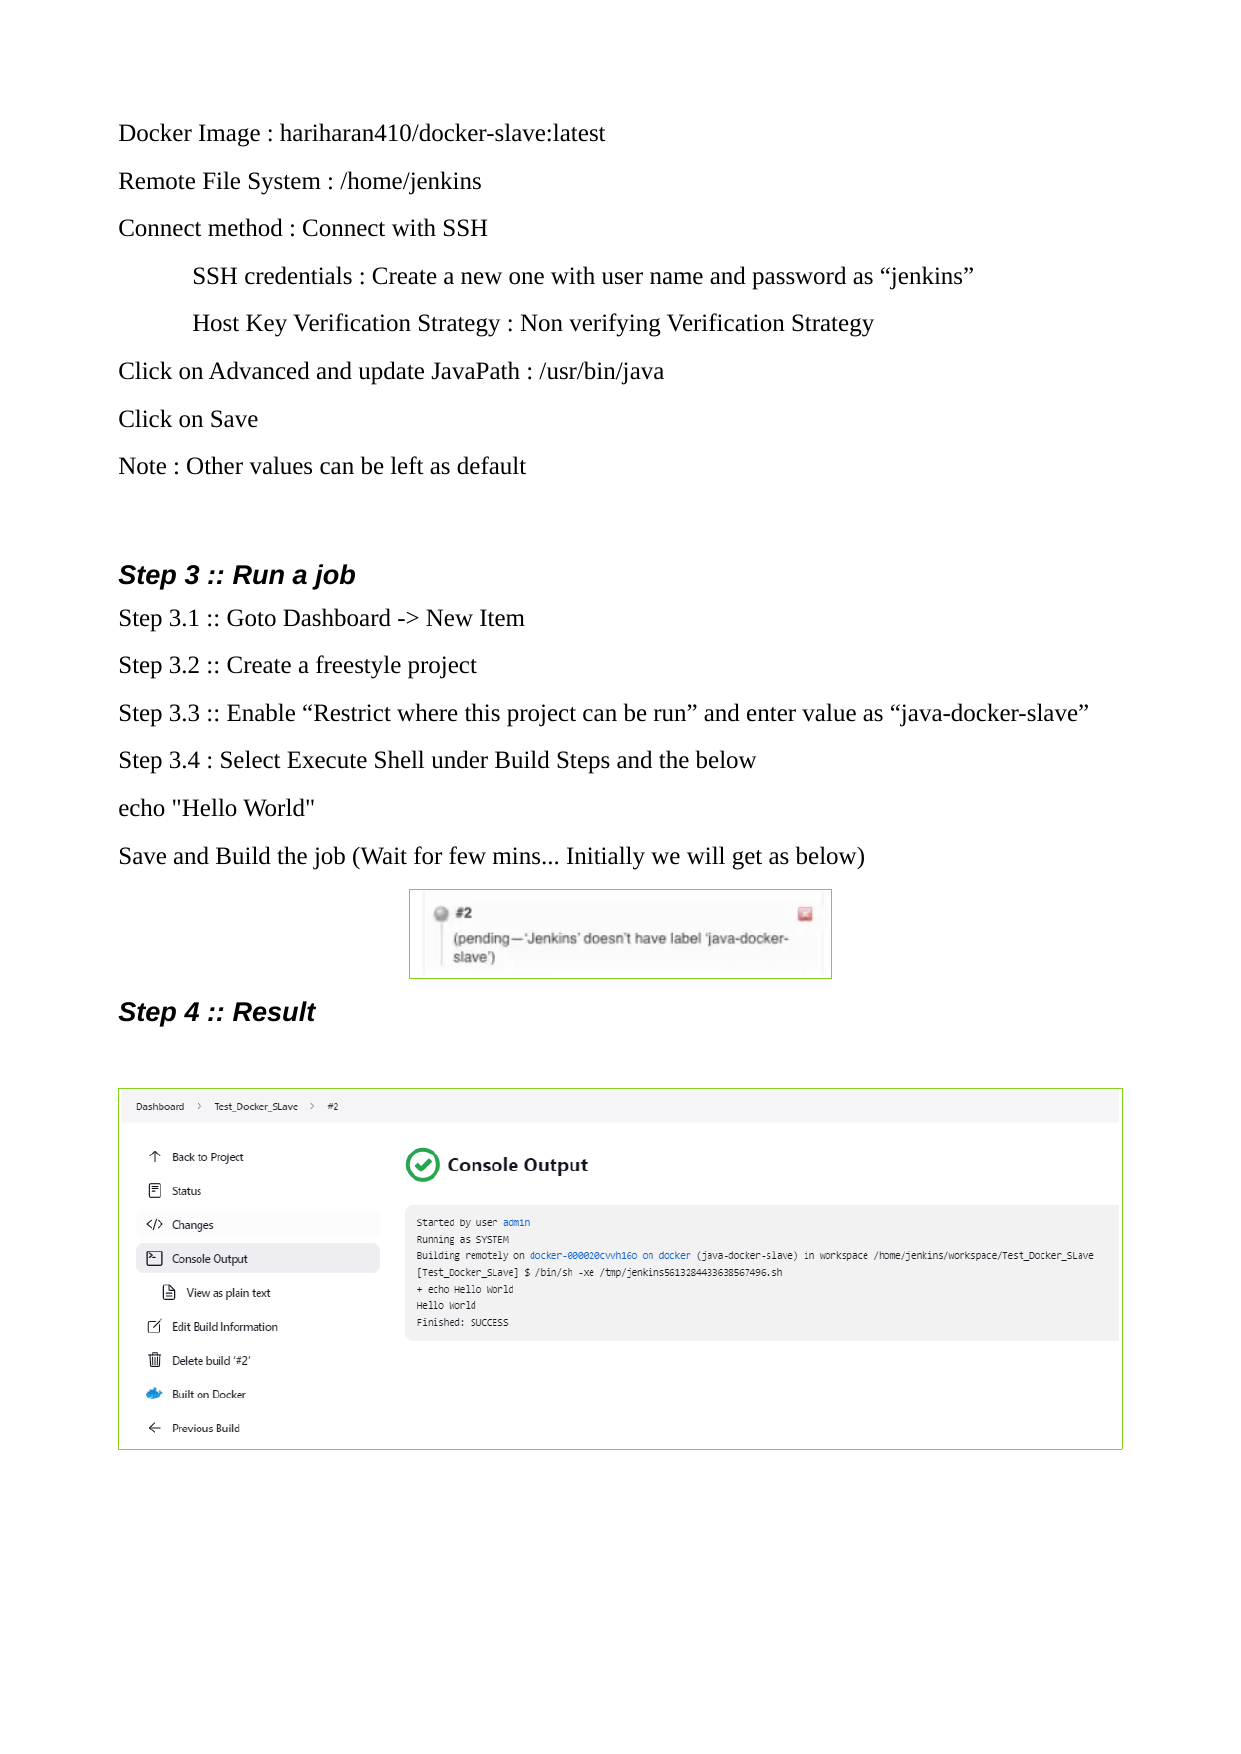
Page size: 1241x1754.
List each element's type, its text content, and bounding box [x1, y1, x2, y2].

text Step 3.4 : Select Execute Shell under Build Steps and the below [118, 746, 1122, 774]
subtitle Step 3 :: Run a job [118, 559, 1122, 590]
text Click on Save [118, 404, 1122, 432]
text Click on Advanced and update JavaPath : /usr/bin/java [118, 356, 1122, 385]
text Save and Build the job (Wait for few mins... Initially we will get as below) [118, 841, 1122, 869]
text Host Key Verification Strategy : Non verifying Verification Strategy [118, 308, 1122, 337]
text Step 3.3 :: Enable “Restrict where this project can be run” and enter value as “java-docker-slave” [118, 698, 1122, 727]
text Connect method : Connect with SSH [118, 213, 1122, 242]
text Step 3.2 :: Create a freestyle project [118, 650, 1122, 679]
text Remote File System : /home/jenkins [118, 166, 1122, 194]
text SSH credentials : Create a new one with user name and password as “jenkins” [118, 261, 1122, 290]
text Step 3.1 :: Goto Dashboard -> New Item [118, 603, 1122, 632]
text Note : Other values can be left as default [118, 451, 1122, 480]
text echo "Hello World" [118, 793, 1122, 822]
text Docker Image : hariharan410/docker-slave:latest [118, 118, 1122, 147]
subtitle Step 4 :: Result [118, 996, 1122, 1027]
picture [121, 1090, 1119, 1446]
picture [412, 891, 829, 976]
